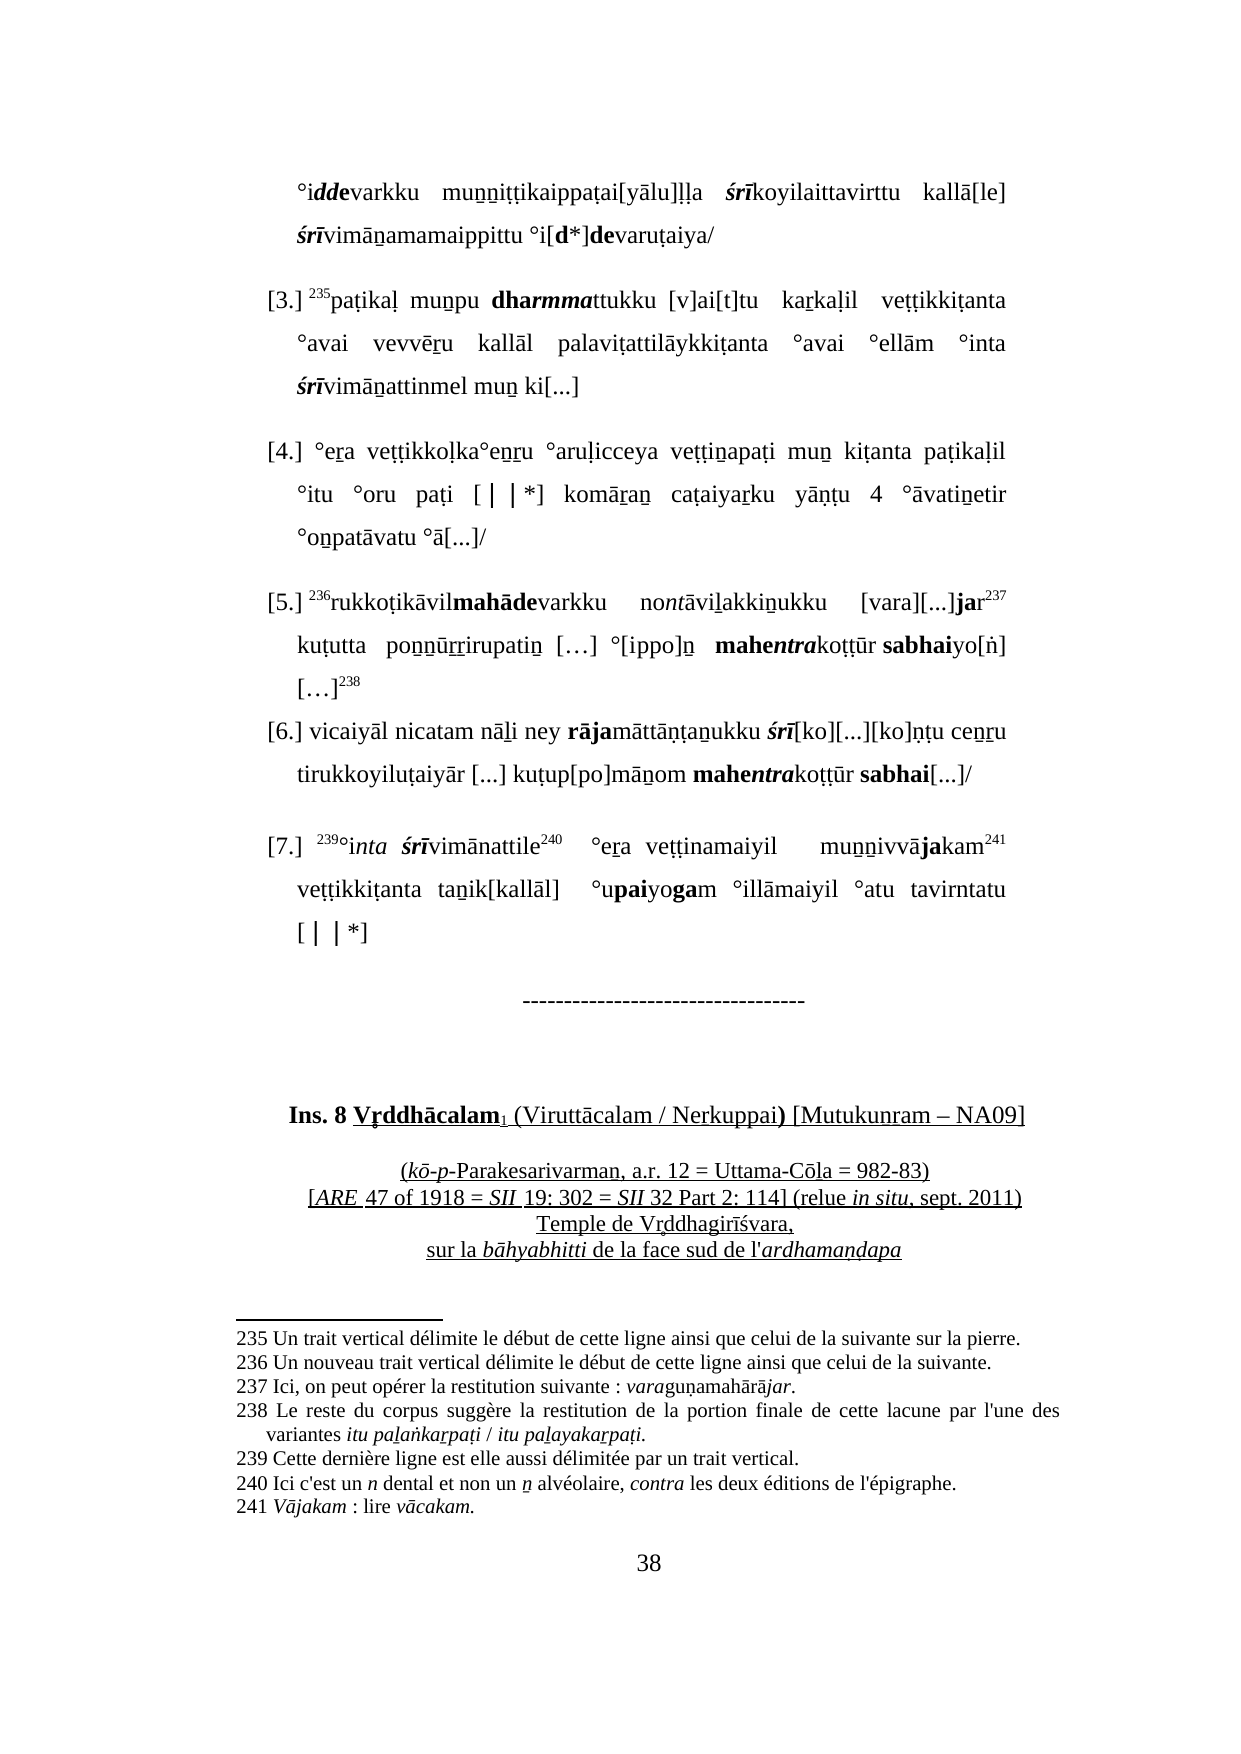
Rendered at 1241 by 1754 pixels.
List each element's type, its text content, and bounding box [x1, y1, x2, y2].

text Ins. 8 Vr̥ddhācalam1 (Viruttācalam / Neṟkuppai) [Mutukuṉṟam – NA09] [252, 1100, 1061, 1128]
text [4.] °eṟa veṭṭikkoḷka°eṉṟu °aruḷicceya veṭṭiṉapaṭi muṉ kiṭanta paṭikaḷil °itu °oru paṭi [❘❘*] komāṟaṉ caṭaiyaṟku yāṇṭu 4 °āvatiṉetir °oṉpatāvatu °ā[...]/ [267, 436, 1006, 551]
text ---------------------------------- [295, 985, 1032, 1013]
text Un trait vertical délimite le début de cette ligne ainsi que celui de la suivante sur la pierre. [236, 1326, 1061, 1350]
text Cette dernière ligne est elle aussi délimitée par un trait vertical. [236, 1446, 1061, 1470]
text Un nouveau trait vertical délimite le début de cette ligne ainsi que celui de la suivante. [236, 1350, 1061, 1374]
text Ici, on peut opérer la restitution suivante : varaguṇamahārājar. [236, 1374, 1061, 1398]
text Temple de Vr̥ddhagirīśvara, [298, 1210, 1032, 1236]
text °iddevarkku muṉṉiṭṭikaippaṭai[yālu]ḷḷa śrīkoyilaittavirttu kallā[le] śrīvimāṉamamaippittu °i[d*]devaruṭaiya/ [267, 177, 1006, 249]
text Ici c'est un n dental et non un ṉ alvéolaire, contra les deux éditions de l'épigraphe. [236, 1470, 1061, 1494]
text [7.] °inta śrīvimānattile °eṟa veṭṭinamaiyil muṉṉivvājakam veṭṭikkiṭanta taṉik[kallāl] °upaiyogam °illāmaiyil °atu tavirntatu [❘❘*] [267, 831, 1006, 946]
text [ARE 47 of 1918 = SII 19: 302 = SII 32 Part 2: 114] (relue in situ, sept. 2011) [298, 1183, 1032, 1210]
text sur la bāhyabhitti de la face sud de l'ardhamaṇḍapa [236, 1236, 1063, 1263]
text (kō-p-Parakesarivarmaṉ, a.r. 12 = Uttama-Cōḻa = 982-83) [298, 1157, 1032, 1183]
text [5.] rukkoṭikāvilmahādevarkku nontāviḻakkiṉukku [vara][...]jar kuṭutta poṉṉūṟṟirupatiṉ […] °[ippo]ṉ mahentrakoṭṭūr sabhaiyo[ṅ] […] [267, 587, 1006, 702]
text [3.] paṭikaḷ muṉpu dharmmattukku [v]ai[t]tu kaṟkaḷil veṭṭikkiṭanta °avai vevvēṟu kallāl palaviṭattilāykkiṭanta °avai °ellām °inta śrīvimāṉattinmel muṉ ki[...] [267, 285, 1006, 400]
text [6.] vicaiyāl nicatam nāḻi ney rājamāttāṇṭaṉukku śrī[ko][...][ko]ṇṭu ceṉṟu tirukkoyiluṭaiyār [...] kuṭup[po]māṉom mahentrakoṭṭūr sabhai[...]/ [267, 716, 1006, 788]
text Le reste du corpus suggère la restitution de la portion finale de cette lacune par l'une des variantes itu paḻaṅkaṟpaṭi / itu paḻayakaṟpaṭi. [236, 1398, 1061, 1446]
text Vājakam : lire vācakam. [236, 1494, 1061, 1518]
